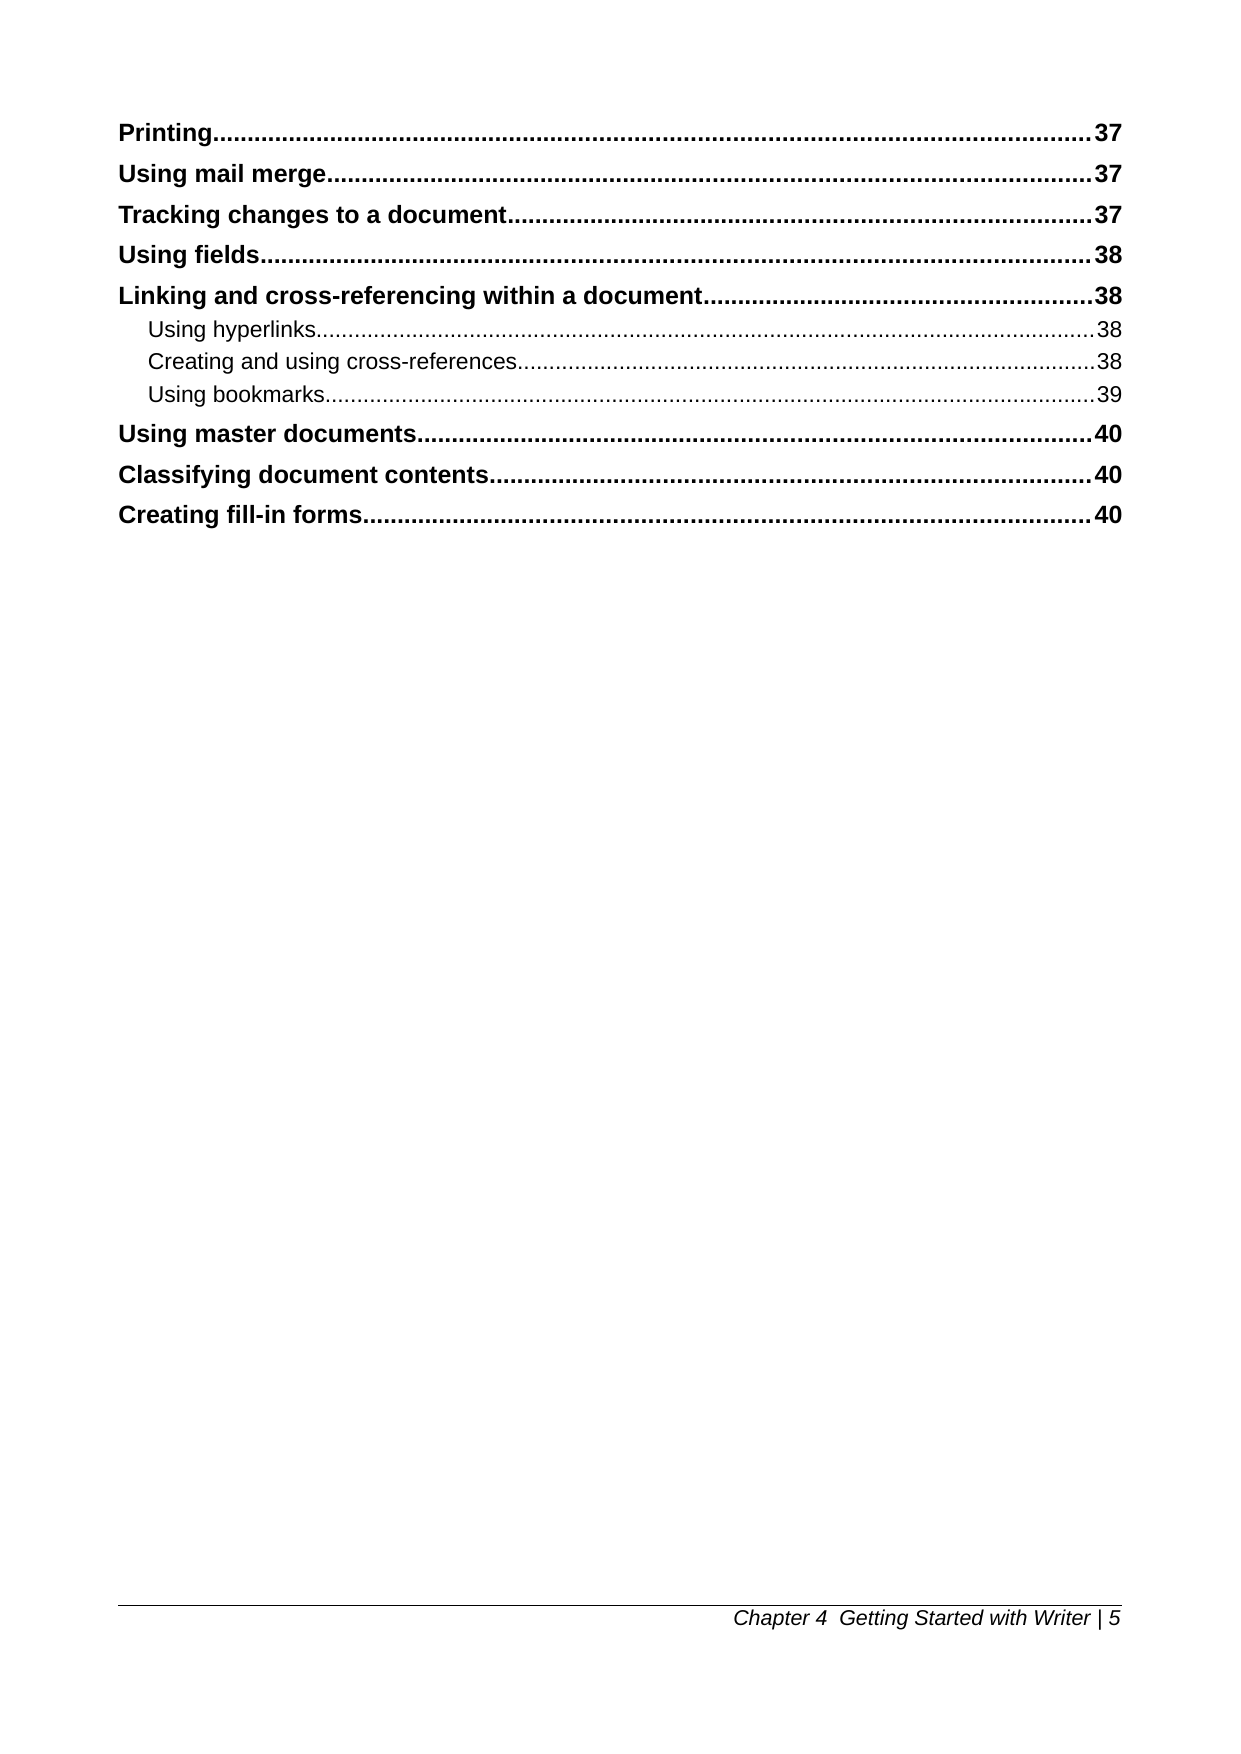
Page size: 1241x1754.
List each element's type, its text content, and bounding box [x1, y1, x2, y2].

text Classifying document contents 40 [118, 460, 1122, 488]
text Linking and cross-referencing within a document 38 [118, 281, 1122, 310]
text Using fields 38 [118, 240, 1122, 269]
text Printing 37 [118, 118, 1122, 147]
text Using master documents 40 [118, 419, 1122, 448]
text Using hyperlinks 38 [148, 316, 1122, 342]
text Using bookmarks 39 [148, 381, 1122, 407]
text Creating and using cross-references 38 [148, 348, 1122, 374]
text Tracking changes to a document 37 [118, 199, 1122, 228]
text Creating fill-in forms 40 [118, 500, 1122, 529]
text Using mail merge 37 [118, 159, 1122, 188]
